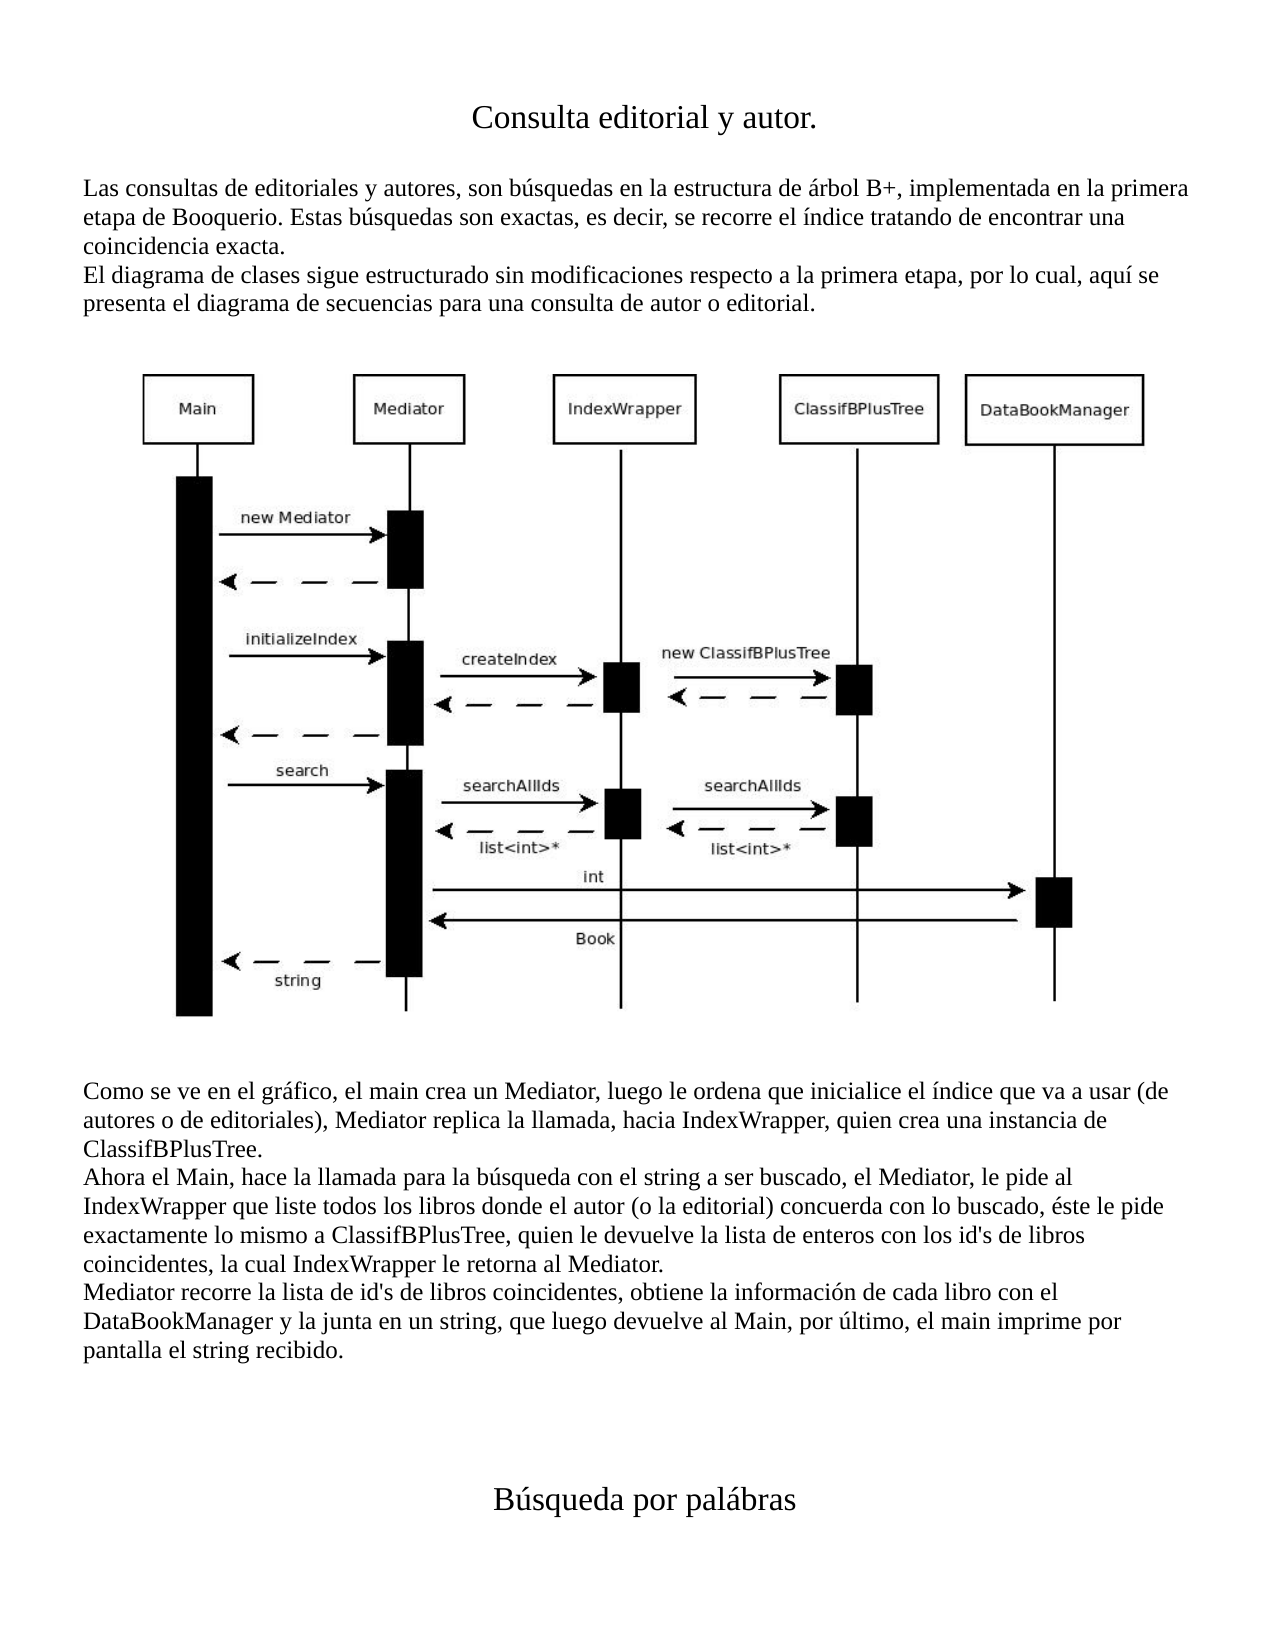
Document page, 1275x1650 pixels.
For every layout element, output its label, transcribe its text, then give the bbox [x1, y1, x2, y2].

picture [142, 374, 1147, 1019]
text Búsqueda por palábras [83, 1479, 1206, 1517]
text El diagrama de clases sigue estructurado sin modificaciones respecto a la primera etapa, por lo cual, aquí se presenta el diagrama de secuencias para una consulta de autor o editorial. [83, 260, 1206, 317]
text Como se ve en el gráfico, el main crea un Mediator, luego le ordena que inicialice el índice que va a usar (de autores o de editoriales), Mediator replica la llamada, hacia IndexWrapper, quien crea una instancia de ClassifBPlusTree. [83, 1076, 1206, 1162]
text Las consultas de editoriales y autores, son búsquedas en la estructura de árbol B+, implementada en la primera etapa de Booquerio. Estas búsquedas son exactas, es decir, se recorre el índice tratando de encontrar una coincidencia exacta. [83, 173, 1206, 260]
text Consulta editorial y autor. [83, 97, 1206, 135]
text Ahora el Main, hace la llamada para la búsqueda con el string a ser buscado, el Mediator, le pide al IndexWrapper que liste todos los libros donde el autor (o la editorial) concuerda con lo buscado, éste le pide exactamente lo mismo a ClassifBPlusTree, quien le devuelve la lista de enteros con los id's de libros coincidentes, la cual IndexWrapper le retorna al Mediator. [83, 1162, 1206, 1277]
text Mediator recorre la lista de id's de libros coincidentes, obtiene la información de cada libro con el DataBookManager y la junta en un string, que luego devuelve al Main, por último, el main imprime por pantalla el string recibido. [83, 1277, 1206, 1364]
